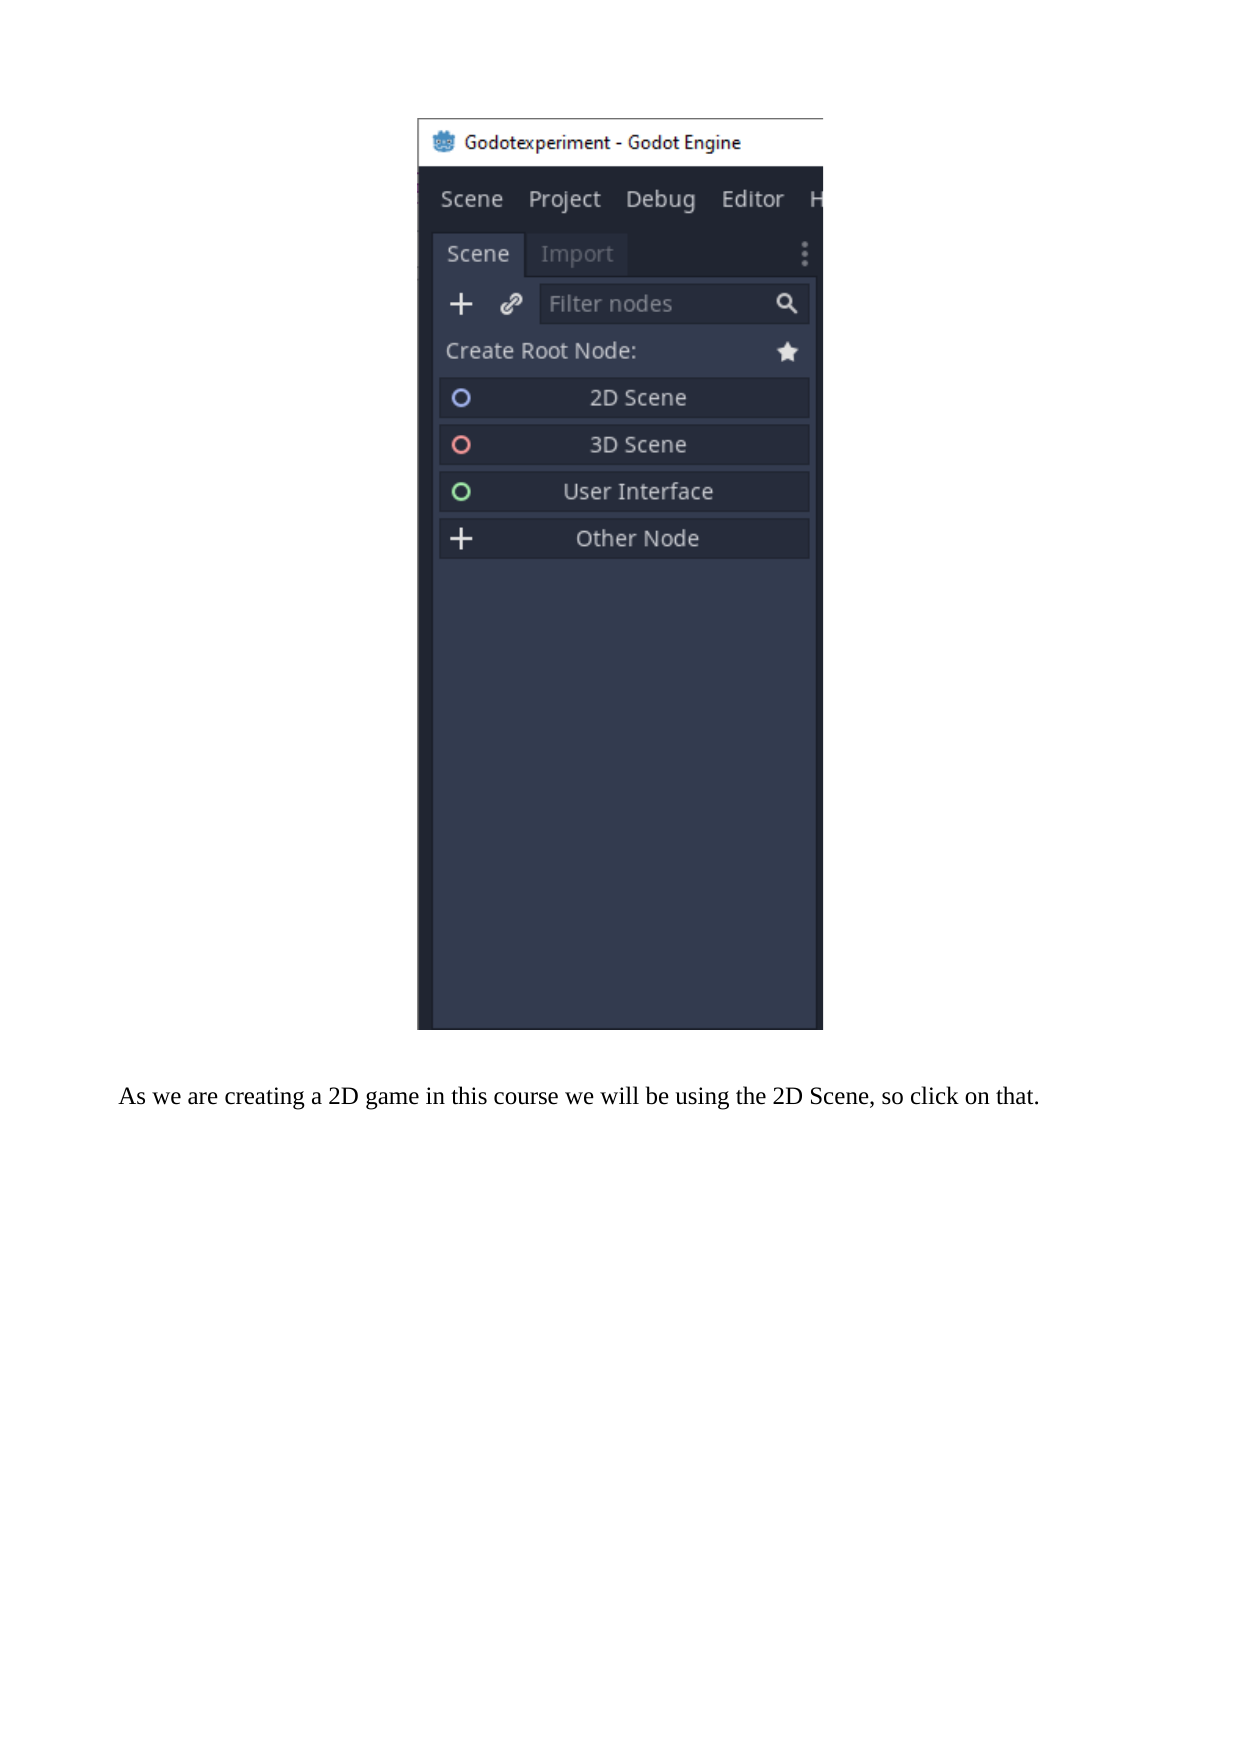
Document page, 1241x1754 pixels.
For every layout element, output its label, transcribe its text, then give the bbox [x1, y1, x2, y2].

text As we are creating a 2D game in this course we will be using the 2D Scene, so click on that. [118, 1081, 1122, 1110]
picture [417, 118, 824, 1030]
